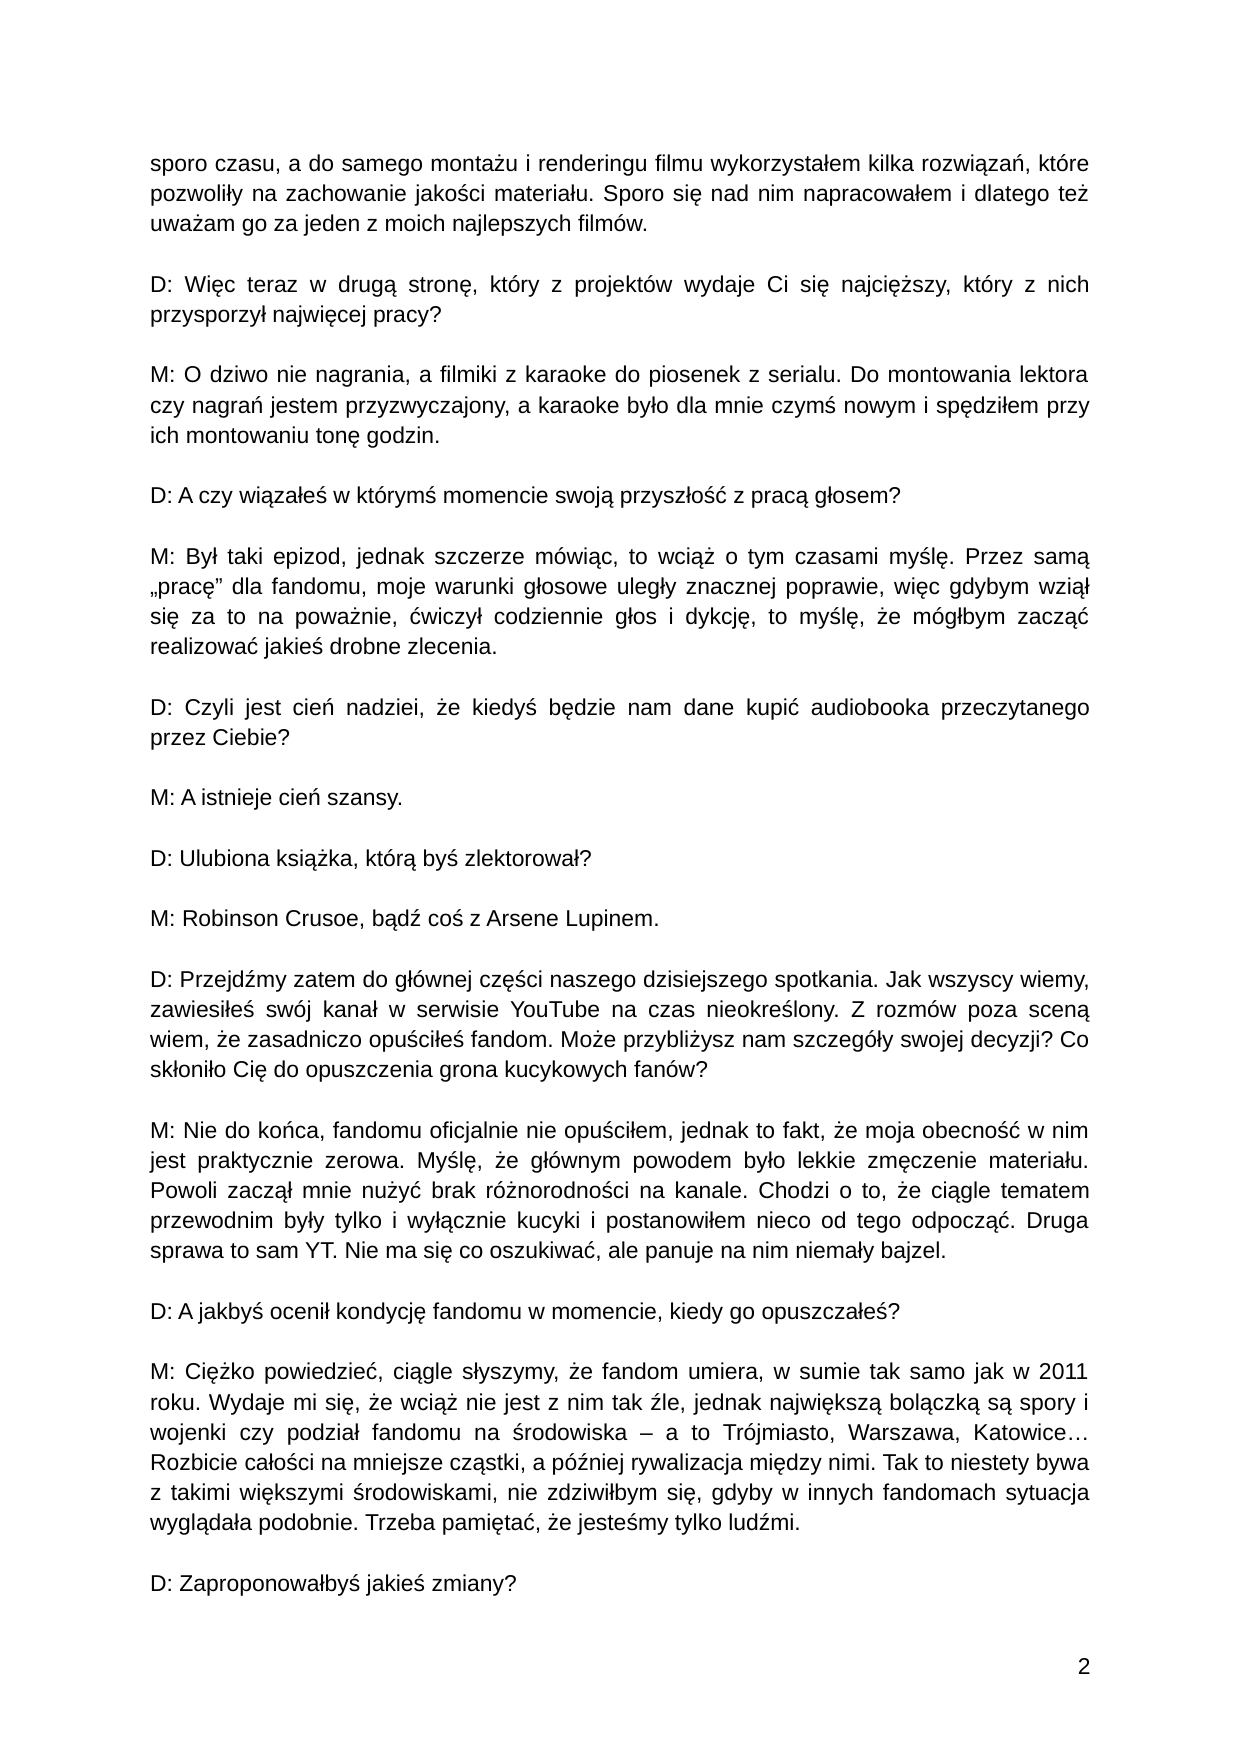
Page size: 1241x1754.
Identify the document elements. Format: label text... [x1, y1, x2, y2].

text M: Robinson Crusoe, bądź coś z Arsene Lupinem. [150, 905, 1090, 932]
text sporo czasu, a do samego montażu i renderingu filmu wykorzystałem kilka rozwiązań, które pozwoliły na zachowanie jakości materiału. Sporo się nad nim napracowałem i dlatego też uważam go za jeden z moich najlepszych filmów. [150, 150, 1090, 237]
text M: Nie do końca, fandomu oficjalnie nie opuściłem, jednak to fakt, że moja obecność w nim jest praktycznie zerowa. Myślę, że głównym powodem było lekkie zmęczenie materiału. Powoli zaczął mnie nużyć brak różnorodności na kanale. Chodzi o to, że ciągle tematem przewodnim były tylko i wyłącznie kucyki i postanowiłem nieco od tego odpocząć. Druga sprawa to sam YT. Nie ma się co oszukiwać, ale panuje na nim niemały bajzel. [150, 1117, 1090, 1264]
text M: Ciężko powiedzieć, ciągle słyszymy, że fandom umiera, w sumie tak samo jak w 2011 roku. Wydaje mi się, że wciąż nie jest z nim tak źle, jednak największą bolączką są spory i wojenki czy podział fandomu na środowiska – a to Trójmiasto, Warszawa, Katowice… Rozbicie całości na mniejsze cząstki, a później rywalizacja między nimi. Tak to niestety bywa z takimi większymi środowiskami, nie zdziwiłbym się, gdyby w innych fandomach sytuacja wyglądała podobnie. Trzeba pamiętać, że jesteśmy tylko ludźmi. [150, 1358, 1090, 1536]
text D: Ulubiona książka, którą byś zlektorował? [150, 845, 1090, 871]
text D: Przejdźmy zatem do głównej części naszego dzisiejszego spotkania. Jak wszyscy wiemy, zawiesiłeś swój kanał w serwisie YouTube na czas nieokreślony. Z rozmów poza sceną wiem, że zasadniczo opuściłeś fandom. Może przybliżysz nam szczegóły swojej decyzji? Co skłoniło Cię do opuszczenia grona kucykowych fanów? [150, 966, 1090, 1083]
text D: Więc teraz w drugą stronę, który z projektów wydaje Ci się najcięższy, który z nich przysporzył najwięcej pracy? [150, 271, 1090, 327]
text D: Zaproponowałbyś jakieś zmiany? [150, 1570, 1090, 1596]
text D: A czy wiązałeś w którymś momencie swoją przyszłość z pracą głosem? [150, 482, 1090, 509]
text D: Czyli jest cień nadziei, że kiedyś będzie nam dane kupić audiobooka przeczytanego przez Ciebie? [150, 694, 1090, 750]
text M: Był taki epizod, jednak szczerze mówiąc, to wciąż o tym czasami myślę. Przez samą „pracę” dla fandomu, moje warunki głosowe uległy znacznej poprawie, więc gdybym wziął się za to na poważnie, ćwiczył codziennie głos i dykcję, to myślę, że mógłbym zacząć realizować jakieś drobne zlecenia. [150, 543, 1090, 660]
text M: O dziwo nie nagrania, a filmiki z karaoke do piosenek z serialu. Do montowania lektora czy nagrań jestem przyzwyczajony, a karaoke było dla mnie czymś nowym i spędziłem przy ich montowaniu tonę godzin. [150, 361, 1090, 448]
text M: A istnieje cień szansy. [150, 784, 1090, 811]
text D: A jakbyś ocenił kondycję fandomu w momencie, kiedy go opuszczałeś? [150, 1298, 1090, 1324]
